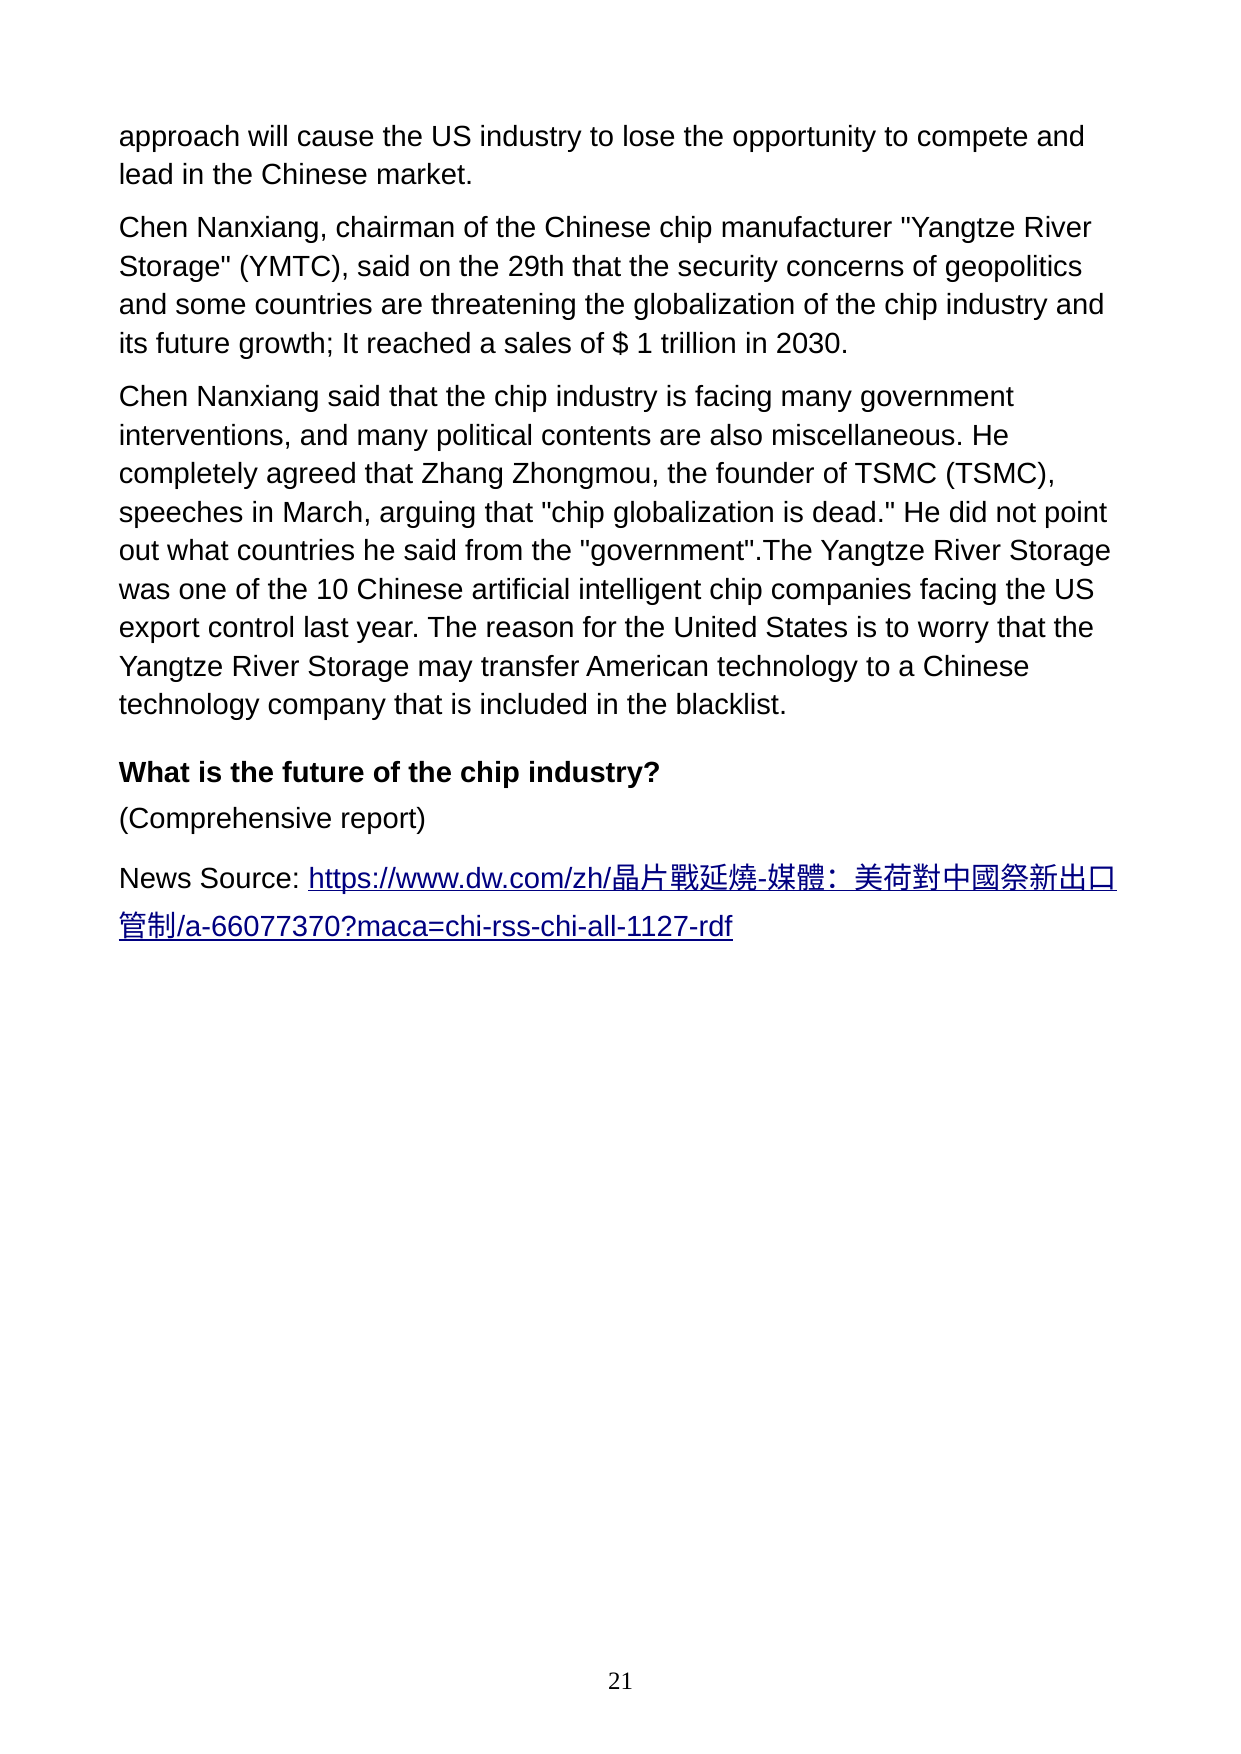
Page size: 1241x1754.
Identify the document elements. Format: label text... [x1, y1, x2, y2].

subtitle What is the future of the chip industry? [118, 755, 1122, 788]
text Chen Nanxiang, chairman of the Chinese chip manufacturer "Yangtze River Storage" (YMTC), said on the 29th that the security concerns of geopolitics and some countries are threatening the globalization of the chip industry and its future growth; It reached a sales of $ 1 trillion in 2030. [118, 210, 1122, 359]
text Chen Nanxiang said that the chip industry is facing many government interventions, and many political contents are also miscellaneous. He completely agreed that Zhang Zhongmou, the founder of TSMC (TSMC), speeches in March, arguing that "chip globalization is dead." He did not point out what countries he said from the "government".The Yangtze River Storage was one of the 10 Chinese artificial intelligent chip companies facing the US export control last year. The reason for the United States is to worry that the Yangtze River Storage may transfer American technology to a Chinese technology company that is included in the blacklist. [118, 379, 1122, 721]
text approach will cause the US industry to lose the opportunity to compete and lead in the Chinese market. [118, 118, 1122, 191]
text News Source: https://www.dw.com/zh/晶片戰延燒-媒體：美荷對中國祭新出口管制/a-66077370?maca=chi-rss-chi-all-1127-rdf [118, 854, 1122, 945]
text (Comprehensive report) [118, 801, 1122, 834]
